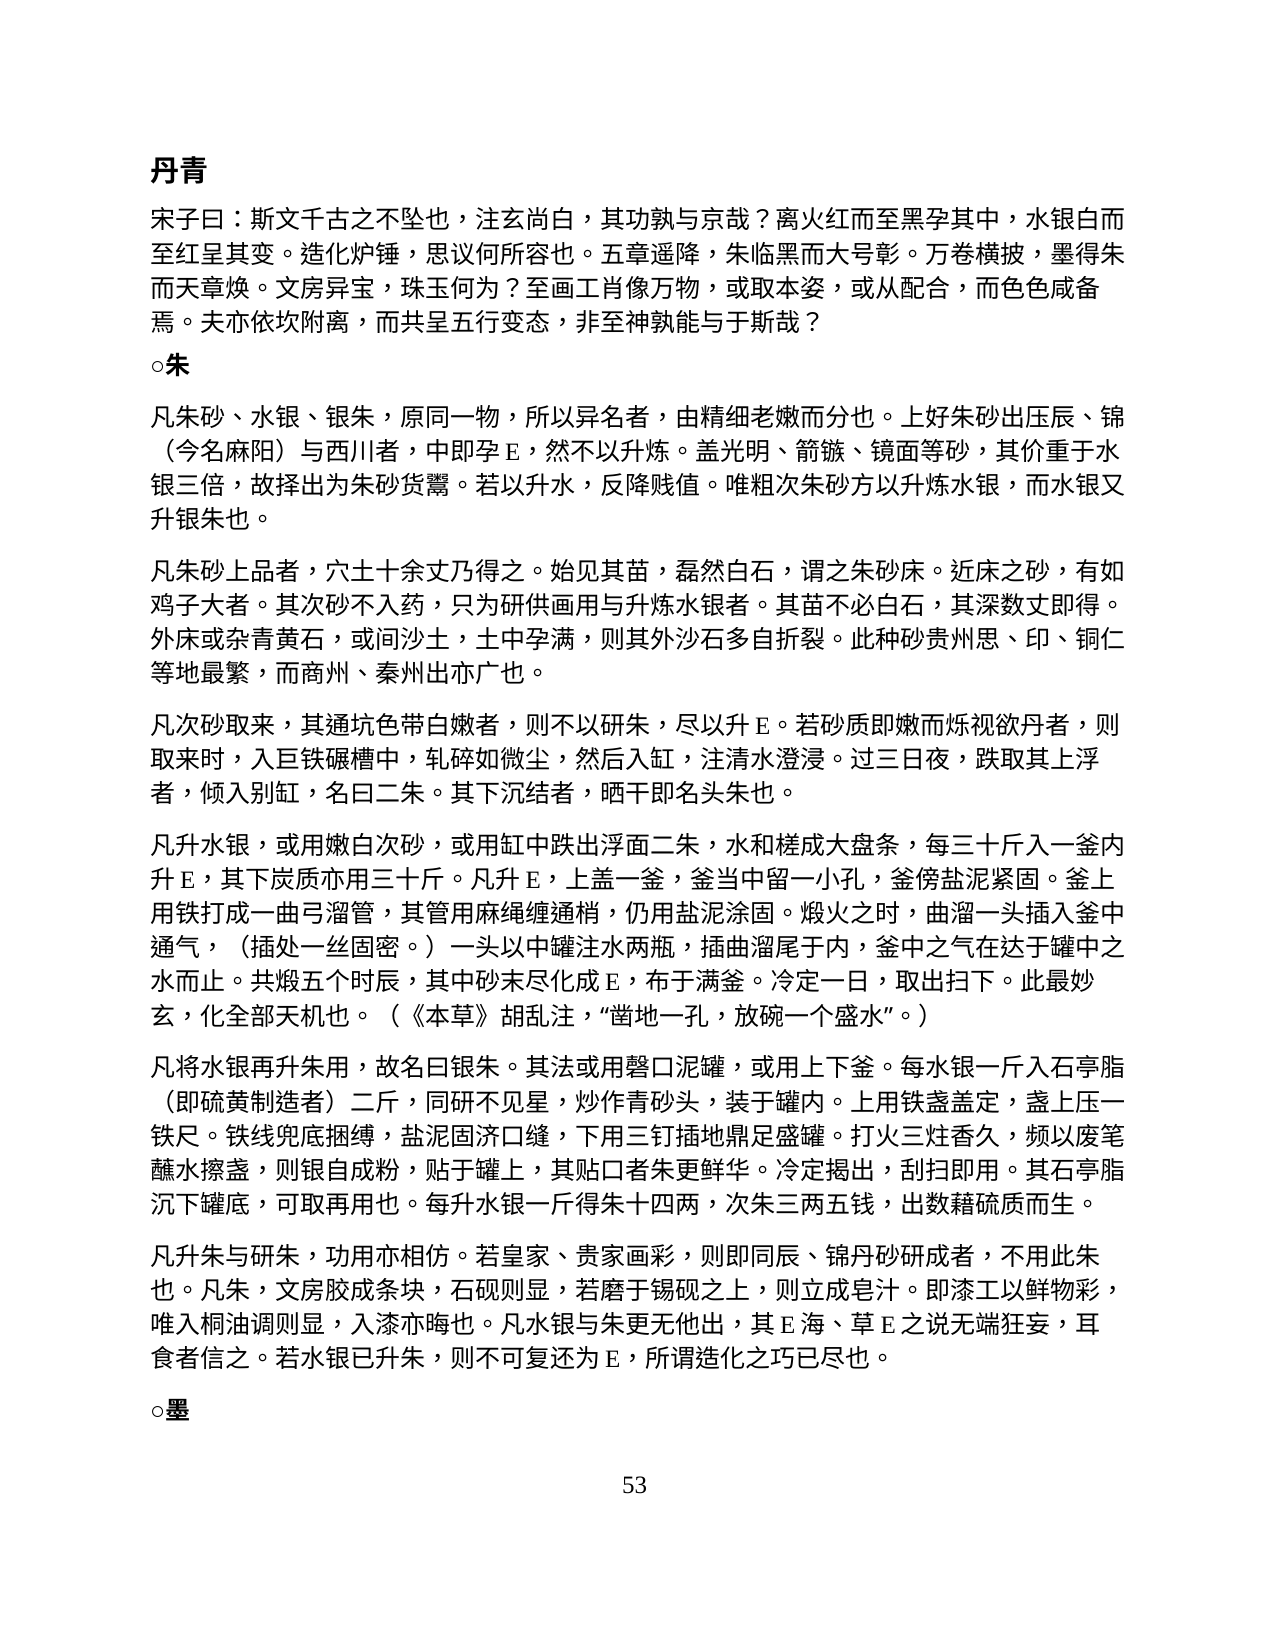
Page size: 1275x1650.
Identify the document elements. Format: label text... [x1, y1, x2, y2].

text 凡朱砂上品者，穴土十余丈乃得之。始见其苗，磊然白石，谓之朱砂床。近床之砂，有如鸡子大者。其次砂不入药，只为研供画用与升炼水银者。其苗不必白石，其深数丈即得。外床或杂青黄石，或间沙土，土中孕满，则其外沙石多自折裂。此种砂贵州思、印、铜仁等地最繁，而商州、秦州出亦广也。 [150, 553, 1125, 690]
text ○朱 [150, 347, 1125, 381]
text 凡升朱与研朱，功用亦相仿。若皇家、贵家画彩，则即同辰、锦丹砂研成者，不用此朱也。凡朱，文房胶成条块，石砚则显，若磨于锡砚之上，则立成皂汁。即漆工以鲜物彩，唯入桐油调则显，入漆亦晦也。凡水银与朱更无他出，其Е海、草Е之说无端狂妄，耳食者信之。若水银已升朱，则不可复还为Е，所谓造化之巧已尽也。 [150, 1238, 1125, 1374]
text 凡朱砂、水银、银朱，原同一物，所以异名者，由精细老嫩而分也。上好朱砂出压辰、锦（今名麻阳）与西川者，中即孕Е，然不以升炼。盖光明、箭镞、镜面等砂，其价重于水银三倍，故择出为朱砂货鬻。若以升水，反降贱值。唯粗次朱砂方以升炼水银，而水银又升银朱也。 [150, 399, 1125, 536]
text 凡将水银再升朱用，故名曰银朱。其法或用磬口泥罐，或用上下釜。每水银一斤入石亭脂（即硫黄制造者）二斤，同研不见星，炒作青砂头，装于罐内。上用铁盏盖定，盏上压一铁尺。铁线兜底捆缚，盐泥固济口缝，下用三钉插地鼎足盛罐。打火三炷香久，频以废笔蘸水擦盏，则银自成粉，贴于罐上，其贴口者朱更鲜华。冷定揭出，刮扫即用。其石亭脂沉下罐底，可取再用也。每升水银一斤得朱十四两，次朱三两五钱，出数藉硫质而生。 [150, 1050, 1125, 1220]
text ○墨 [150, 1392, 1125, 1427]
text 凡升水银，或用嫩白次砂，或用缸中跌出浮面二朱，水和槎成大盘条，每三十斤入一釜内升Е，其下炭质亦用三十斤。凡升Е，上盖一釜，釜当中留一小孔，釜傍盐泥紧固。釜上用铁打成一曲弓溜管，其管用麻绳缠通梢，仍用盐泥涂固。煅火之时，曲溜一头插入釜中通气，（插处一丝固密。）一头以中罐注水两瓶，插曲溜尾于内，釜中之气在达于罐中之水而止。共煅五个时辰，其中砂末尽化成Е，布于满釜。冷定一日，取出扫下。此最妙玄，化全部天机也。（《本草》胡乱注，“凿地一孔，放碗一个盛水”。） [150, 828, 1125, 1032]
text 凡次砂取来，其通坑色带白嫩者，则不以研朱，尽以升Е。若砂质即嫩而烁视欲丹者，则取来时，入巨铁碾槽中，轧碎如微尘，然后入缸，注清水澄浸。过三日夜，跌取其上浮者，倾入别缸，名曰二朱。其下沉结者，晒干即名头朱也。 [150, 708, 1125, 810]
text 宋子曰：斯文千古之不坠也，注玄尚白，其功孰与京哉？离火红而至黑孕其中，水银白而至红呈其变。造化炉锤，思议何所容也。五章遥降，朱临黑而大号彰。万卷横披，墨得朱而天章焕。文房异宝，珠玉何为？至画工肖像万物，或取本姿，或从配合，而色色咸备焉。夫亦依坎附离，而共呈五行变态，非至神孰能与于斯哉？ [150, 202, 1125, 338]
subtitle 丹青 [150, 150, 1125, 190]
